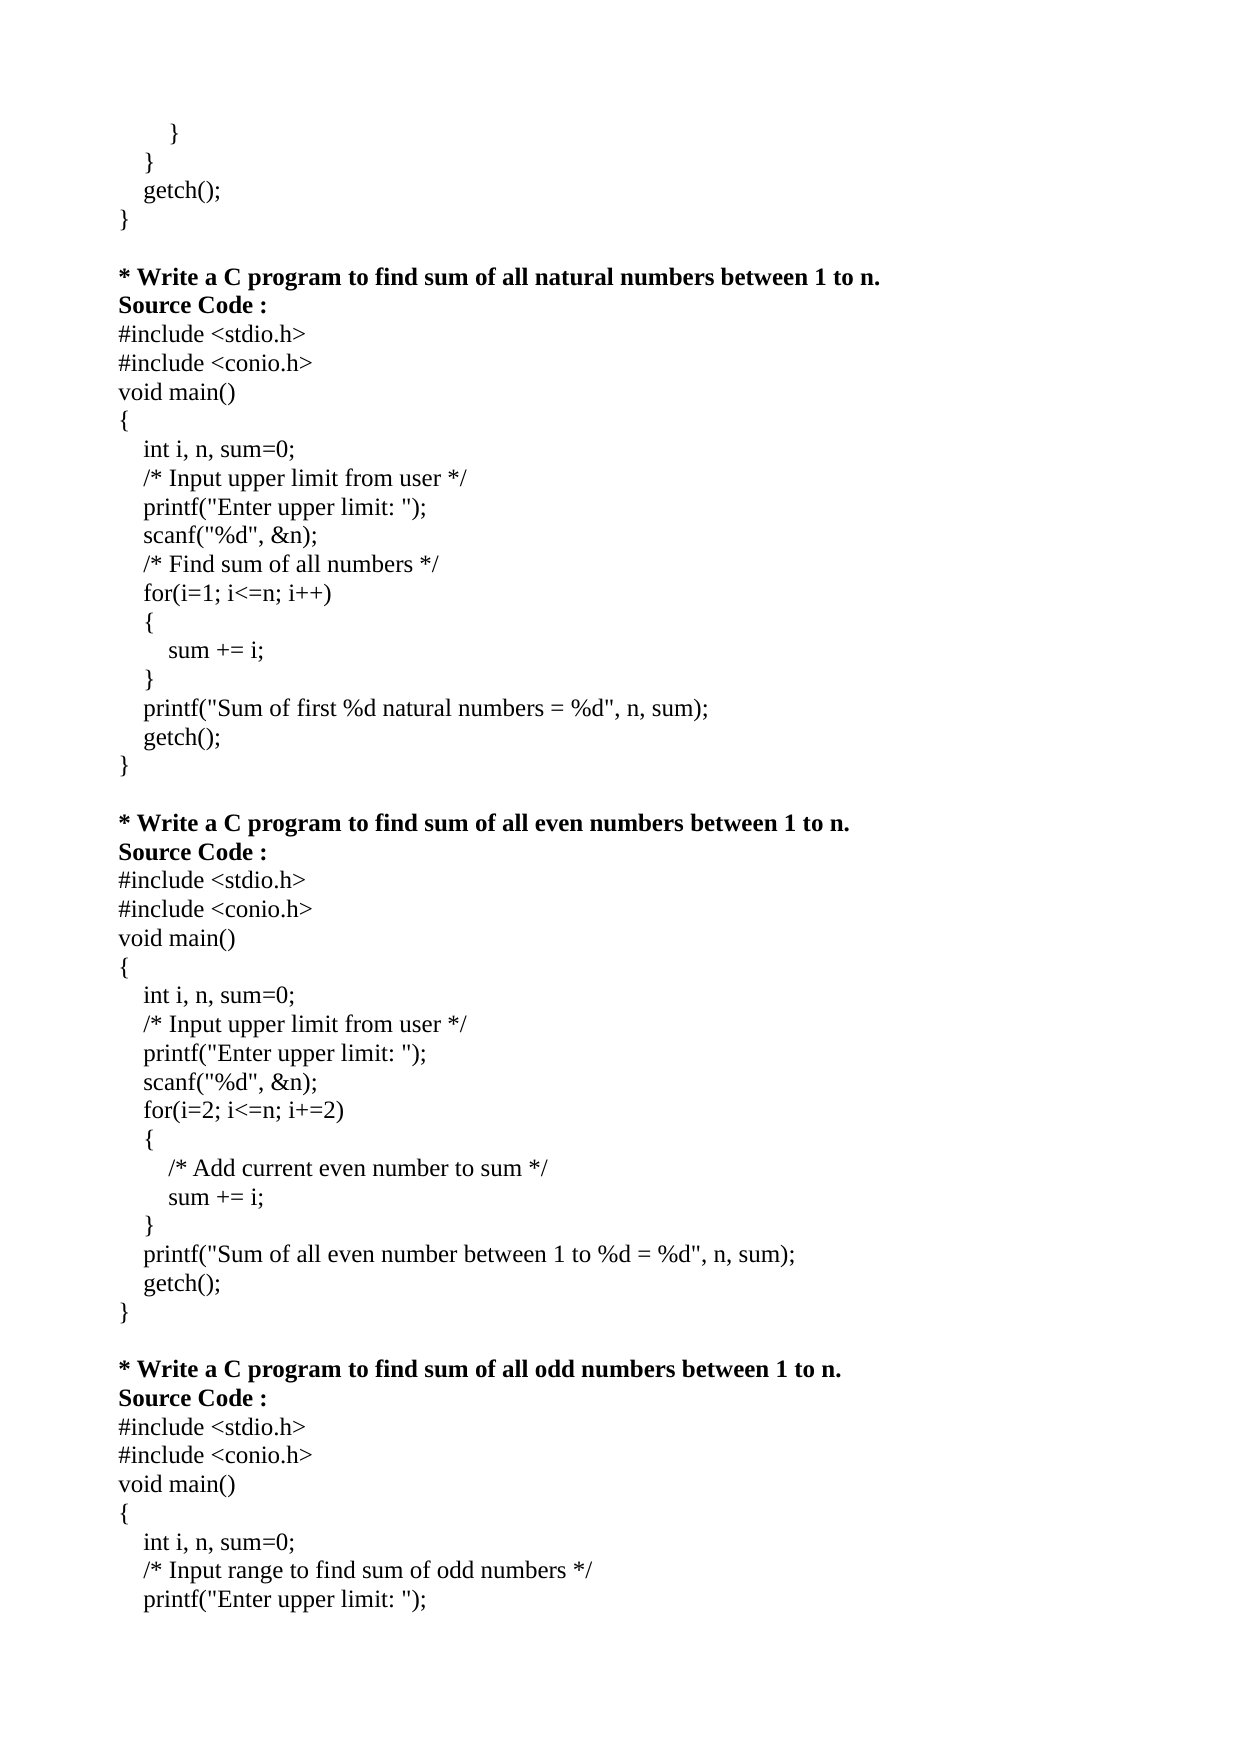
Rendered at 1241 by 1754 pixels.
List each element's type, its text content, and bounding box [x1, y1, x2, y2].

text void main() [118, 1469, 1122, 1498]
text scanf("%d", &n); [118, 1067, 1122, 1096]
text /* Find sum of all numbers */ [118, 549, 1122, 578]
text printf("Enter upper limit: "); [118, 492, 1122, 521]
text Source Code : [118, 1383, 1122, 1412]
text printf("Enter upper limit: "); [118, 1038, 1122, 1067]
text { [118, 406, 1122, 434]
text getch(); [118, 722, 1122, 751]
text } [118, 147, 1122, 176]
text * Write a C program to find sum of all odd numbers between 1 to n. [118, 1354, 1122, 1383]
text #include <stdio.h> [118, 1412, 1122, 1441]
text int i, n, sum=0; [118, 1527, 1122, 1556]
text #include <conio.h> [118, 348, 1122, 377]
text for(i=2; i<=n; i+=2) [118, 1096, 1122, 1124]
text Source Code : [118, 291, 1122, 319]
text { [118, 1124, 1122, 1153]
text } [118, 1211, 1122, 1239]
text #include <stdio.h> [118, 866, 1122, 894]
text } [118, 1297, 1122, 1326]
text int i, n, sum=0; [118, 434, 1122, 463]
text sum += i; [118, 1182, 1122, 1211]
text { [118, 1498, 1122, 1527]
text #include <conio.h> [118, 1441, 1122, 1469]
text /* Input upper limit from user */ [118, 463, 1122, 492]
text #include <conio.h> [118, 894, 1122, 923]
text /* Add current even number to sum */ [118, 1153, 1122, 1182]
text } [118, 664, 1122, 693]
text scanf("%d", &n); [118, 521, 1122, 549]
text sum += i; [118, 636, 1122, 664]
text Source Code : [118, 837, 1122, 866]
text * Write a C program to find sum of all natural numbers between 1 to n. [118, 262, 1122, 291]
text /* Input range to find sum of odd numbers */ [118, 1556, 1122, 1584]
text printf("Enter upper limit: "); [118, 1584, 1122, 1613]
text for(i=1; i<=n; i++) [118, 578, 1122, 607]
text getch(); [118, 1268, 1122, 1297]
text getch(); [118, 176, 1122, 204]
text } [118, 118, 1122, 147]
text } [118, 204, 1122, 233]
text void main() [118, 923, 1122, 952]
text printf("Sum of all even number between 1 to %d = %d", n, sum); [118, 1239, 1122, 1268]
text void main() [118, 377, 1122, 406]
text int i, n, sum=0; [118, 981, 1122, 1009]
text } [118, 751, 1122, 779]
text #include <stdio.h> [118, 319, 1122, 348]
text printf("Sum of first %d natural numbers = %d", n, sum); [118, 693, 1122, 722]
text * Write a C program to find sum of all even numbers between 1 to n. [118, 808, 1122, 837]
text { [118, 607, 1122, 636]
text /* Input upper limit from user */ [118, 1009, 1122, 1038]
text { [118, 952, 1122, 981]
